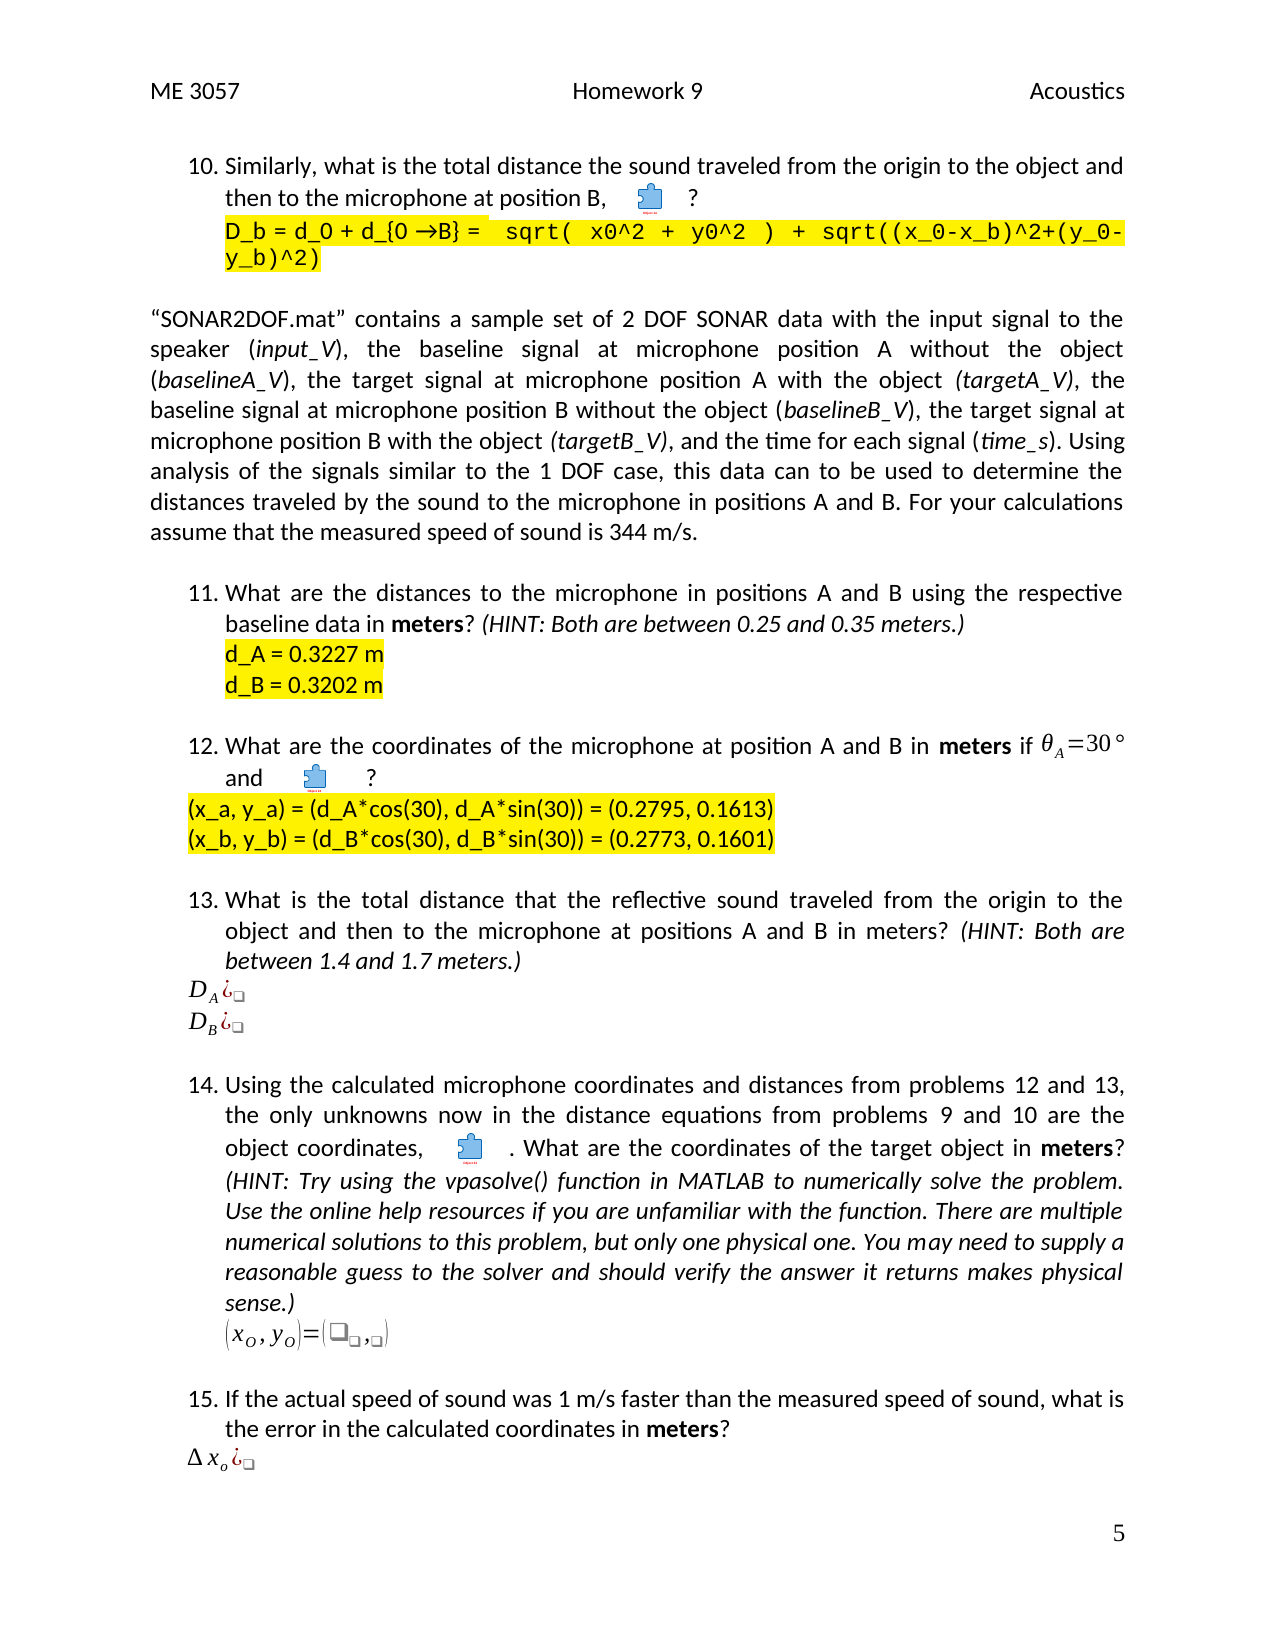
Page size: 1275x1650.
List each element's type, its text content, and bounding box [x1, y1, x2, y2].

text d_A = 0.3227 m [225, 638, 1125, 669]
text (x_b, y_b) = (d_B*cos(30), d_B*sin(30)) = (0.2773, 0.1601) [187, 823, 1125, 854]
list Using the calculated microphone coordinates and distances from problems 12 and 13, the only unknowns now in the distance equations from problems 9 and 10 are the object coordinates, . What are the coordinates of the target object in meters? (HINT: Try using the vpasolve() function in MATLAB to numerically solve the problem. Use the online help resources if you are unfamiliar with the function. There are multiple numerical solutions to this problem, but only one physical one. You may need to supply a reasonable guess to the solver and should verify the answer it returns makes physical sense.) [187, 1069, 1125, 1317]
list What are the coordinates of the microphone at position A and B in meters if and? [187, 730, 1125, 793]
text D_b = d_0 + d_{0 →B} = sqrt( x0^2 + y0^2 ) + sqrt((x_0-x_b)^2+(y_0-y_b)^2) [225, 215, 1125, 272]
text “SONAR2DOF.mat” contains a sample set of 2 DOF SONAR data with the input signal to the speaker (input_V), the baseline signal at microphone position A without the object (baselineA_V), the target signal at microphone position A with the object (targetA_V), the baseline signal at microphone position B without the object (baselineB_V), the target signal at microphone position B with the object (targetB_V), and the time for each signal (time_s). Using analysis of the signals similar to the 1 DOF case, this data can to be used to determine the distances traveled by the sound to the microphone in positions A and B. For your calculations assume that the measured speed of sound is 344 m/s. [150, 303, 1125, 547]
list If the actual speed of sound was 1 m/s faster than the measured speed of sound, what is the error in the calculated coordinates in meters? [187, 1383, 1125, 1444]
list What is the total distance that the reflective sound traveled from the origin to the object and then to the microphone at positions A and B in meters? (HINT: Both are between 1.4 and 1.7 meters.) [187, 884, 1125, 976]
text (x_a, y_a) = (d_A*cos(30), d_A*sin(30)) = (0.2795, 0.1613) [187, 793, 1125, 823]
list Similarly, what is the total distance the sound traveled from the origin to the object and then to the microphone at position B, ? [187, 150, 1125, 215]
list What are the distances to the microphone in positions A and B using the respective baseline data in meters? (HINT: Both are between 0.25 and 0.35 meters.) [187, 577, 1125, 638]
text d_B = 0.3202 m [225, 669, 1125, 699]
